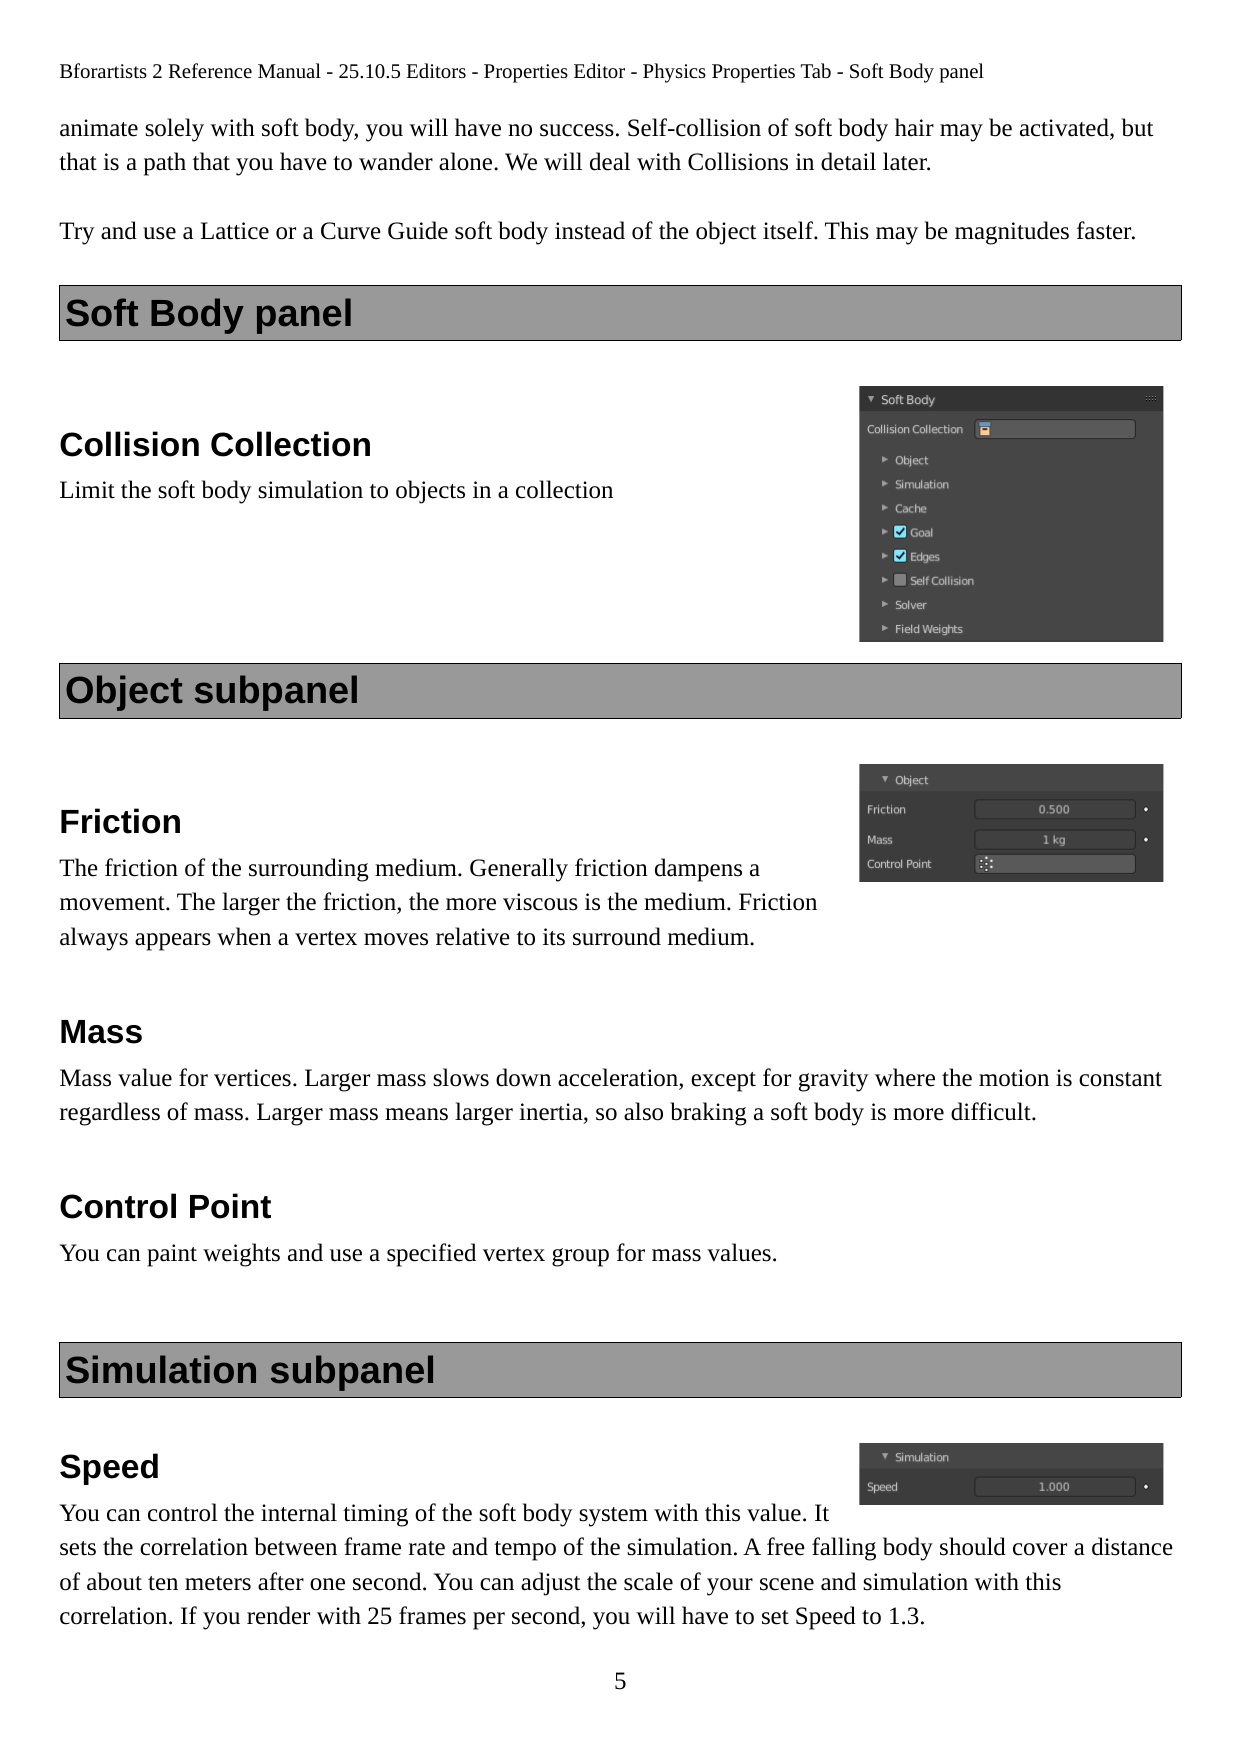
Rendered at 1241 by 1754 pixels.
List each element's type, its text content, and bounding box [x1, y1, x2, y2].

subtitle [1164, 802, 1181, 841]
picture [859, 1443, 1164, 1505]
subtitle Mass [59, 1012, 1181, 1050]
text Limit the soft body simulation to objects in a collection [59, 476, 859, 504]
table_header Simulation subpanel [60, 1343, 1181, 1397]
subtitle Control Point [59, 1187, 1181, 1226]
subtitle Speed [59, 1447, 859, 1485]
text You can paint weights and use a specified vertex group for mass values. [59, 1238, 1181, 1267]
subtitle Collision Collection [59, 424, 859, 463]
table_header Object subpanel [60, 664, 1181, 718]
picture [859, 764, 1164, 882]
text You can control the internal timing of the soft body system with this value. It sets the correlation between frame rate and tempo of the simulation. A free falling body should cover a distance of about ten meters after one second. You can adjust the scale of your scene and simulation with this correlation. If you render with 25 frames per second, you will have to set Speed to 1.3. [59, 1498, 1181, 1630]
subtitle Friction [59, 802, 859, 841]
text The friction of the surrounding medium. Generally friction dampens a movement. The larger the friction, the more viscous is the medium. Friction always appears when a vertex moves relative to its surround medium. [59, 853, 1181, 951]
subtitle [1164, 424, 1181, 463]
text Mass value for vertices. Larger mass slows down acceleration, except for gravity where the motion is constant regardless of mass. Larger mass means larger inertia, so also braking a soft body is more difficult. [59, 1063, 1181, 1126]
text Try and use a Lattice or a Curve Guide soft body instead of the object itself. This may be magnitudes faster. [59, 216, 1181, 245]
table_header Soft Body panel [60, 286, 1181, 340]
subtitle [1164, 1447, 1181, 1485]
picture [859, 386, 1164, 642]
text animate solely with soft body, you will have no success. Self-collision of soft body hair may be activated, but that is a path that you have to wander alone. We will deal with Collisions in detail later. [59, 113, 1181, 176]
